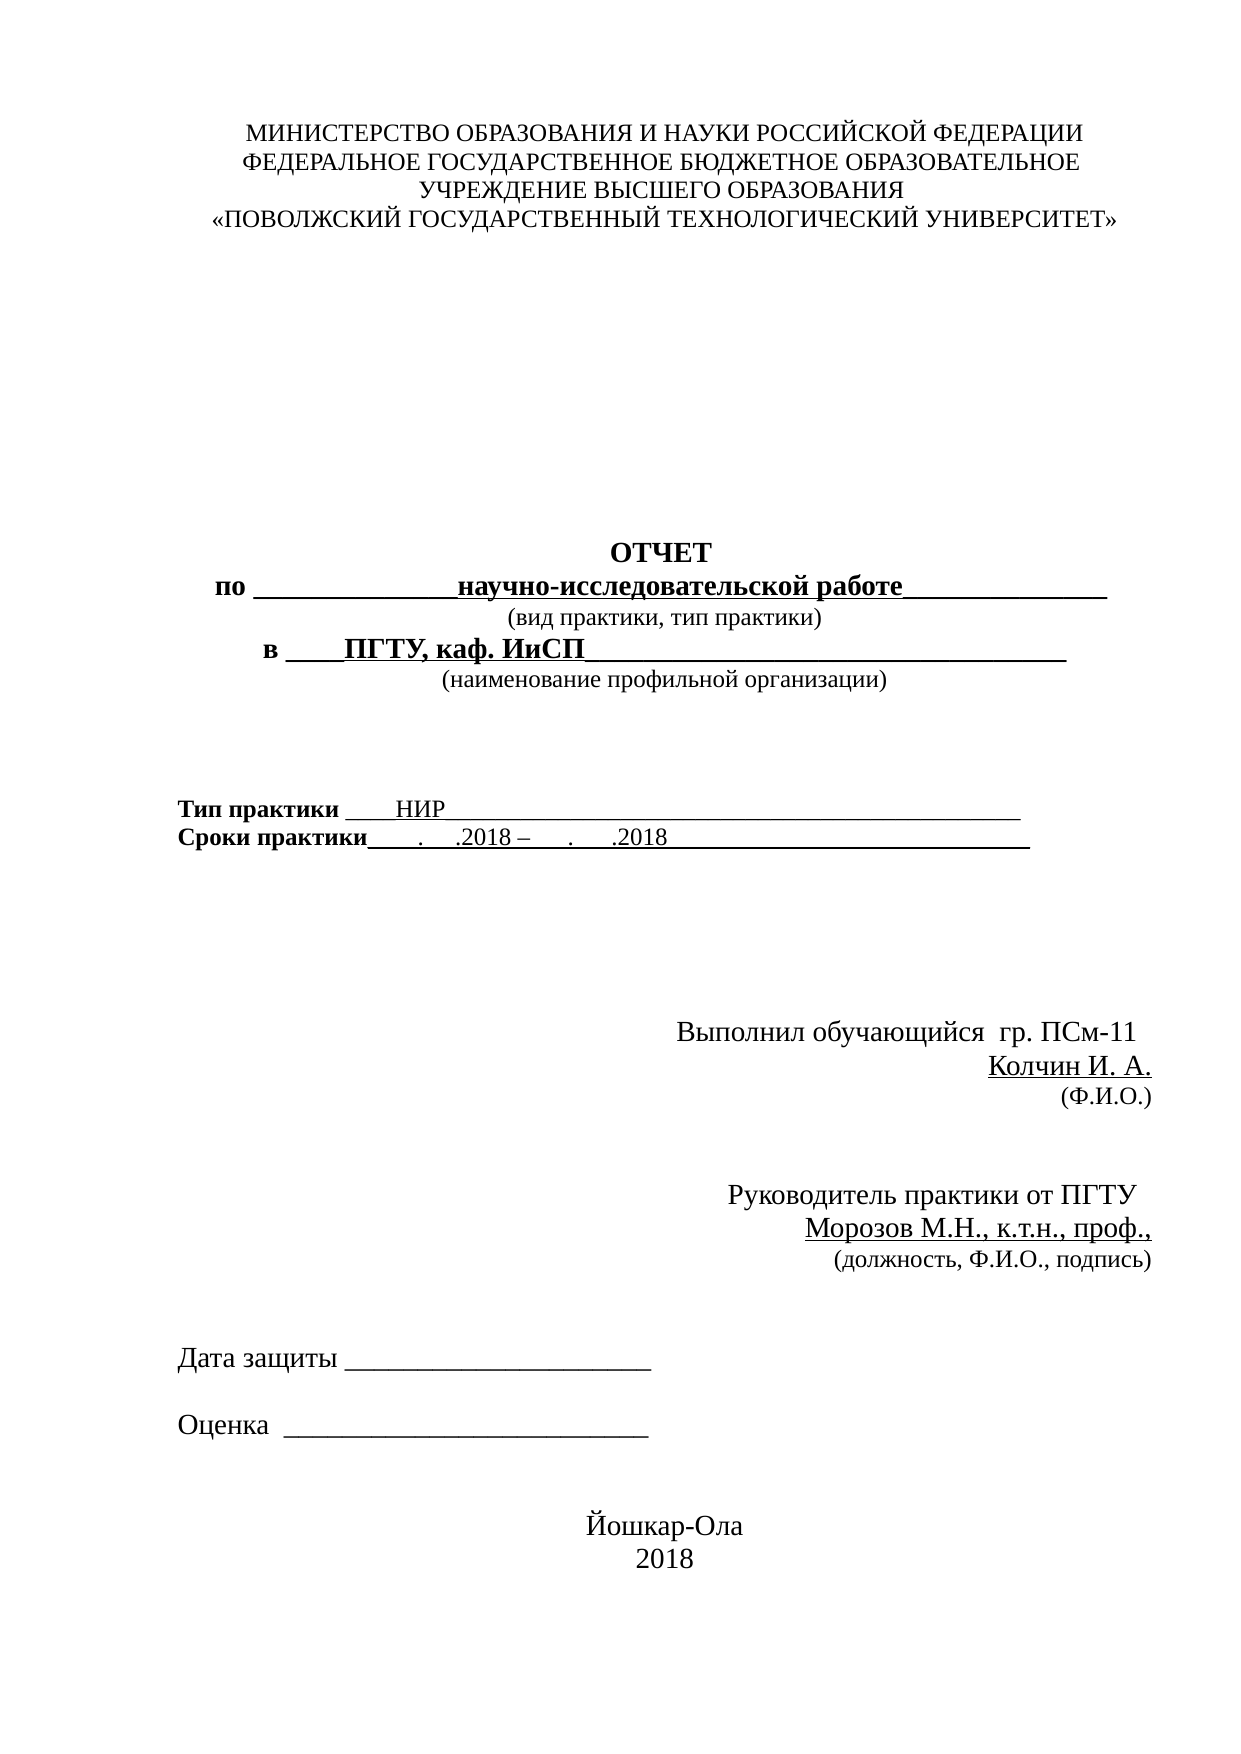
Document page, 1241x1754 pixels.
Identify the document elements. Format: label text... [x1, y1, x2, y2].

text МИНИСТЕРСТВО ОБРАЗОВАНИЯ И НАУКИ РОССИЙСКОЙ ФЕДЕРАЦИИ [177, 118, 1152, 147]
text (Ф.И.О.) [177, 1081, 1152, 1110]
text Тип практики ____НИР______________________________________________ [177, 794, 1152, 822]
text 2018 [177, 1541, 1152, 1575]
text (должность, Ф.И.О., подпись) [177, 1244, 1152, 1273]
text Дата защиты _____________________ [177, 1340, 1152, 1373]
text ОТЧЕТ [177, 535, 1152, 568]
text «ПОВОЛЖСКИЙ ГОСУДАРСТВЕННЫЙ ТЕХНОЛОГИЧЕСКИЙ УНИВЕРСИТЕТ» [177, 204, 1152, 233]
text УЧРЕЖДЕНИЕ ВЫСШЕГО ОБРАЗОВАНИЯ [177, 176, 1152, 204]
text Руководитель практики от ПГТУ [398, 1177, 1152, 1211]
text Сроки практики____. .2018 – . .2018_____________________________ [177, 822, 1152, 851]
text ФЕДЕРАЛЬНОЕ ГОСУДАРСТВЕННОЕ БЮДЖЕТНОЕ ОБРАЗОВАТЕЛЬНОЕ [177, 147, 1152, 176]
text в ____ПГТУ, каф. ИиСП_________________________________ [177, 631, 1152, 664]
text (наименование профильной организации) [177, 664, 1152, 693]
text (вид практики, тип практики) [177, 602, 1152, 631]
text Оценка _________________________ [177, 1407, 1152, 1441]
text по ______________научно-исследовательской работе______________ [177, 568, 1152, 602]
text Морозов М.Н., к.т.н., проф., [546, 1211, 1152, 1244]
text Колчин И. А. [251, 1048, 1152, 1081]
text Йошкар-Ола [177, 1508, 1152, 1541]
text Выполнил обучающийся гр. ПСм-11 [251, 1014, 1152, 1048]
